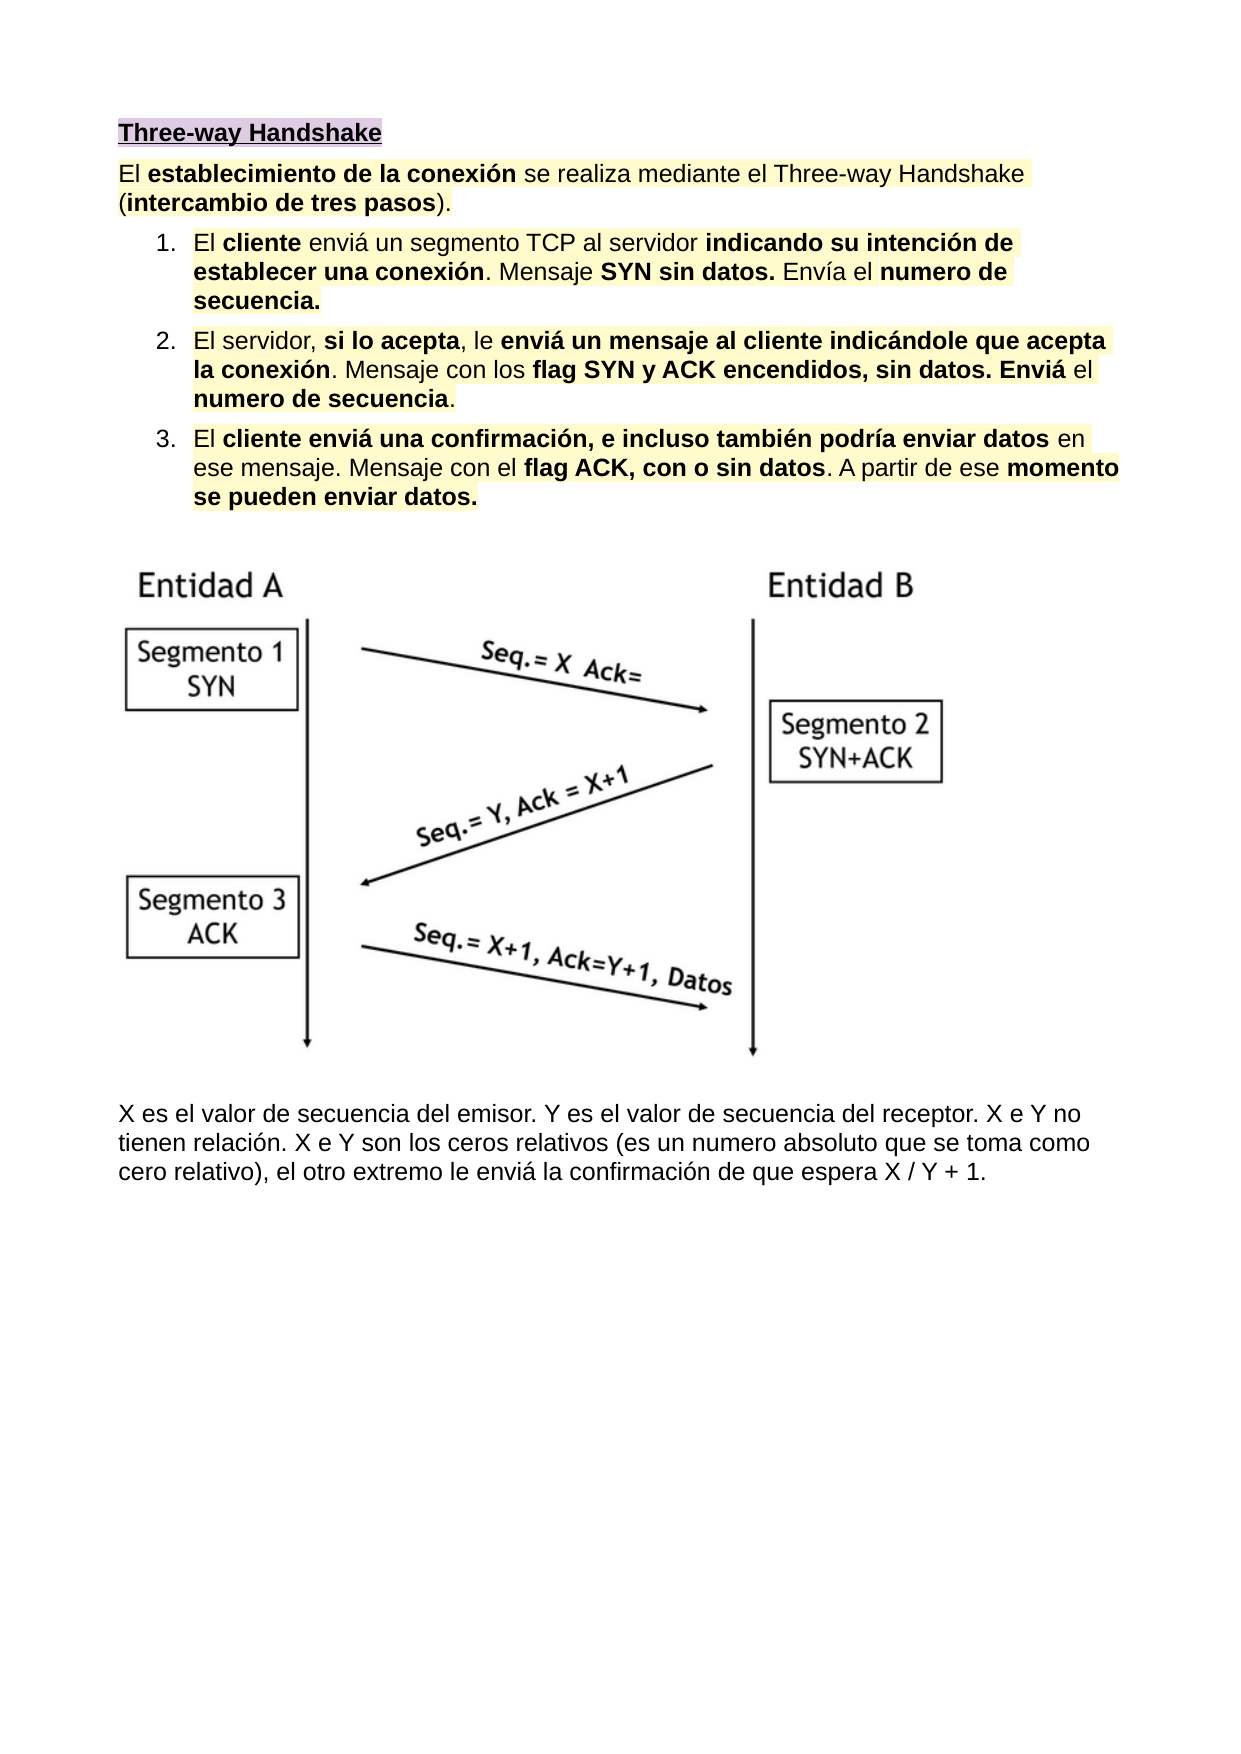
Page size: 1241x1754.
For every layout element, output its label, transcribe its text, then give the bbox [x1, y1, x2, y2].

list El cliente enviá una confirmación, e incluso también podría enviar datos en ese mensaje. Mensaje con el flag ACK, con o sin datos. A partir de ese momento se pueden enviar datos. [156, 424, 1122, 511]
picture [120, 557, 947, 1059]
text X es el valor de secuencia del emisor. Y es el valor de secuencia del receptor. X e Y no tienen relación. X e Y son los ceros relativos (es un numero absoluto que se toma como cero relativo), el otro extremo le enviá la confirmación de que espera X / Y + 1. [118, 1099, 1122, 1185]
list El servidor, si lo acepta, le enviá un mensaje al cliente indicándole que acepta la conexión. Mensaje con los flag SYN y ACK encendidos, sin datos. Enviá el numero de secuencia. [156, 326, 1122, 412]
text El establecimiento de la conexión se realiza mediante el Three-way Handshake (intercambio de tres pasos). [118, 159, 1122, 216]
list El cliente enviá un segmento TCP al servidor indicando su intención de establecer una conexión. Mensaje SYN sin datos. Envía el numero de secuencia. [156, 228, 1122, 314]
text Three-way Handshake [118, 118, 1122, 147]
